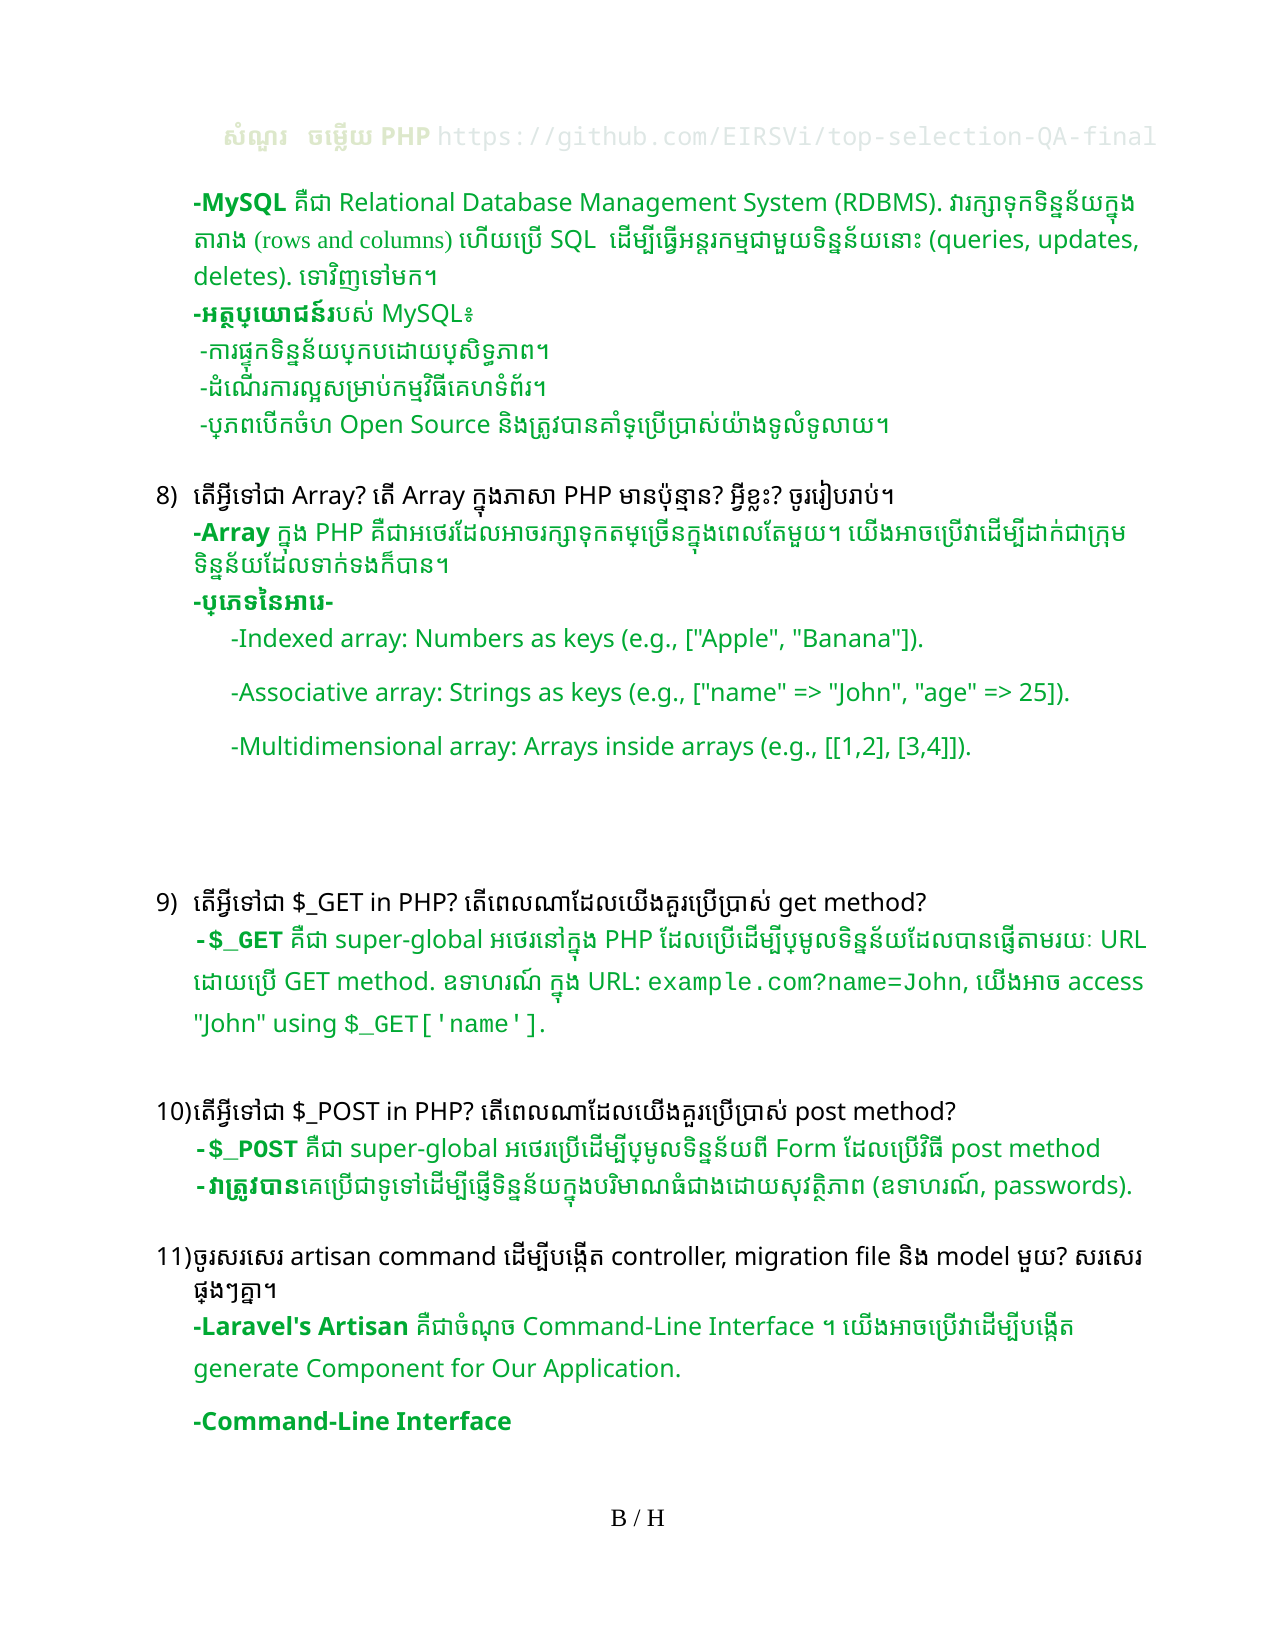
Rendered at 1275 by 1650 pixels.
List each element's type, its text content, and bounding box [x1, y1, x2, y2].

list -ដំណើរការល្អសម្រាប់កម្មវិធីគេហទំព័រ។ [156, 369, 1157, 406]
list -ប្រភពបើកចំហ Open Source និងត្រូវបានគាំទ្រប្រើប្រាស់យ៉ាងទូលំទូលាយ។ [156, 406, 1157, 443]
list -MySQL គឺជា Relational Database Management System (RDBMS). វារក្សាទុកទិន្នន័យក្នុងតារាង​ (rows and columns) ហើយប្រើ SQL ដើម្បីធ្វើអន្តរកម្មជាមួយទិន្នន័យនោះ (queries, updates, deletes).​ ទោវិញទៅមក។ [156, 184, 1157, 296]
list -ការផ្ទុកទិន្នន័យប្រកបដោយប្រសិទ្ធភាព។ [156, 332, 1157, 369]
list -ប្រភេទនៃអារេ- [156, 584, 1157, 621]
list -Laravel's Artisan គឺជាចំណុច Command-Line Interface ។ យើងអាចប្រើវាដើម្បីបង្កើត generate Component for Our Application. [156, 1308, 1157, 1384]
list -វាត្រូវបានគេប្រើជាទូទៅដើម្បីផ្ញើទិន្នន័យក្នុងបរិមាណធំជាងដោយសុវត្ថិភាព (ឧទាហរណ៍, passwords). [156, 1168, 1157, 1204]
list -Command-Line Interface [156, 1404, 1157, 1438]
list ចូរសរសេរ artisan command ដើម្បីបង្កើត controller, migration file និង model មួយ? សរសេរផ្សេងៗគ្នា។ [156, 1239, 1157, 1308]
list តើអ្វីទៅជា $_POST in PHP? តើពេលណាដែលយើងគួរប្រើប្រាស់ post method? [156, 1094, 1157, 1131]
list តើអ្វីទៅជា $_GET in PHP? តើពេលណាដែលយើងគួរប្រើប្រាស់ get method? [156, 884, 1157, 921]
list -$_GET គឺជា super-global អថេរនៅក្នុង PHP ដែលប្រើដើម្បីប្រមូលទិន្នន័យដែលបានផ្ញើតាមរយៈ URL ដោយប្រើ GET method. ឧទាហរណ៍ ក្នុង URL: example.com?name=John, យើងអាច access "John" using $_GET['name']. [156, 921, 1157, 1040]
list -Multidimensional array: Arrays inside arrays (e.g., [[1,2], [3,4]]). [193, 728, 1157, 763]
list -Indexed array: Numbers as keys (e.g., ["Apple", "Banana"]). [193, 621, 1157, 655]
list -$_POST គឺជា​ super-global អថេរប្រើដើម្បីប្រមូលទិន្នន័យពី Form ដែលប្រើវិធី post method [156, 1131, 1157, 1168]
list តើអ្វីទៅជា Array? តើ Array ក្នុងភាសា PHP មានប៉ុន្មាន? អ្វីខ្លះ? ចូររៀបរាប់។ [156, 477, 1157, 514]
list -Associative array: Strings as keys (e.g., ["name" => "John", "age" => 25]). [193, 675, 1157, 709]
list -អត្ថប្រយោជន៍របស់ MySQL៖ [156, 296, 1157, 332]
list -Array ក្នុង PHP គឺជាអថេរដែលអាចរក្សាទុកតម្លៃច្រើនក្នុងពេលតែមួយ។ យើងអាច​ប្រើ​វា​ដើម្បី​ដាក់​ជា​ក្រុម​ទិន្នន័យ​ដែល​ទាក់ទងក៏បាន។ [156, 514, 1157, 584]
